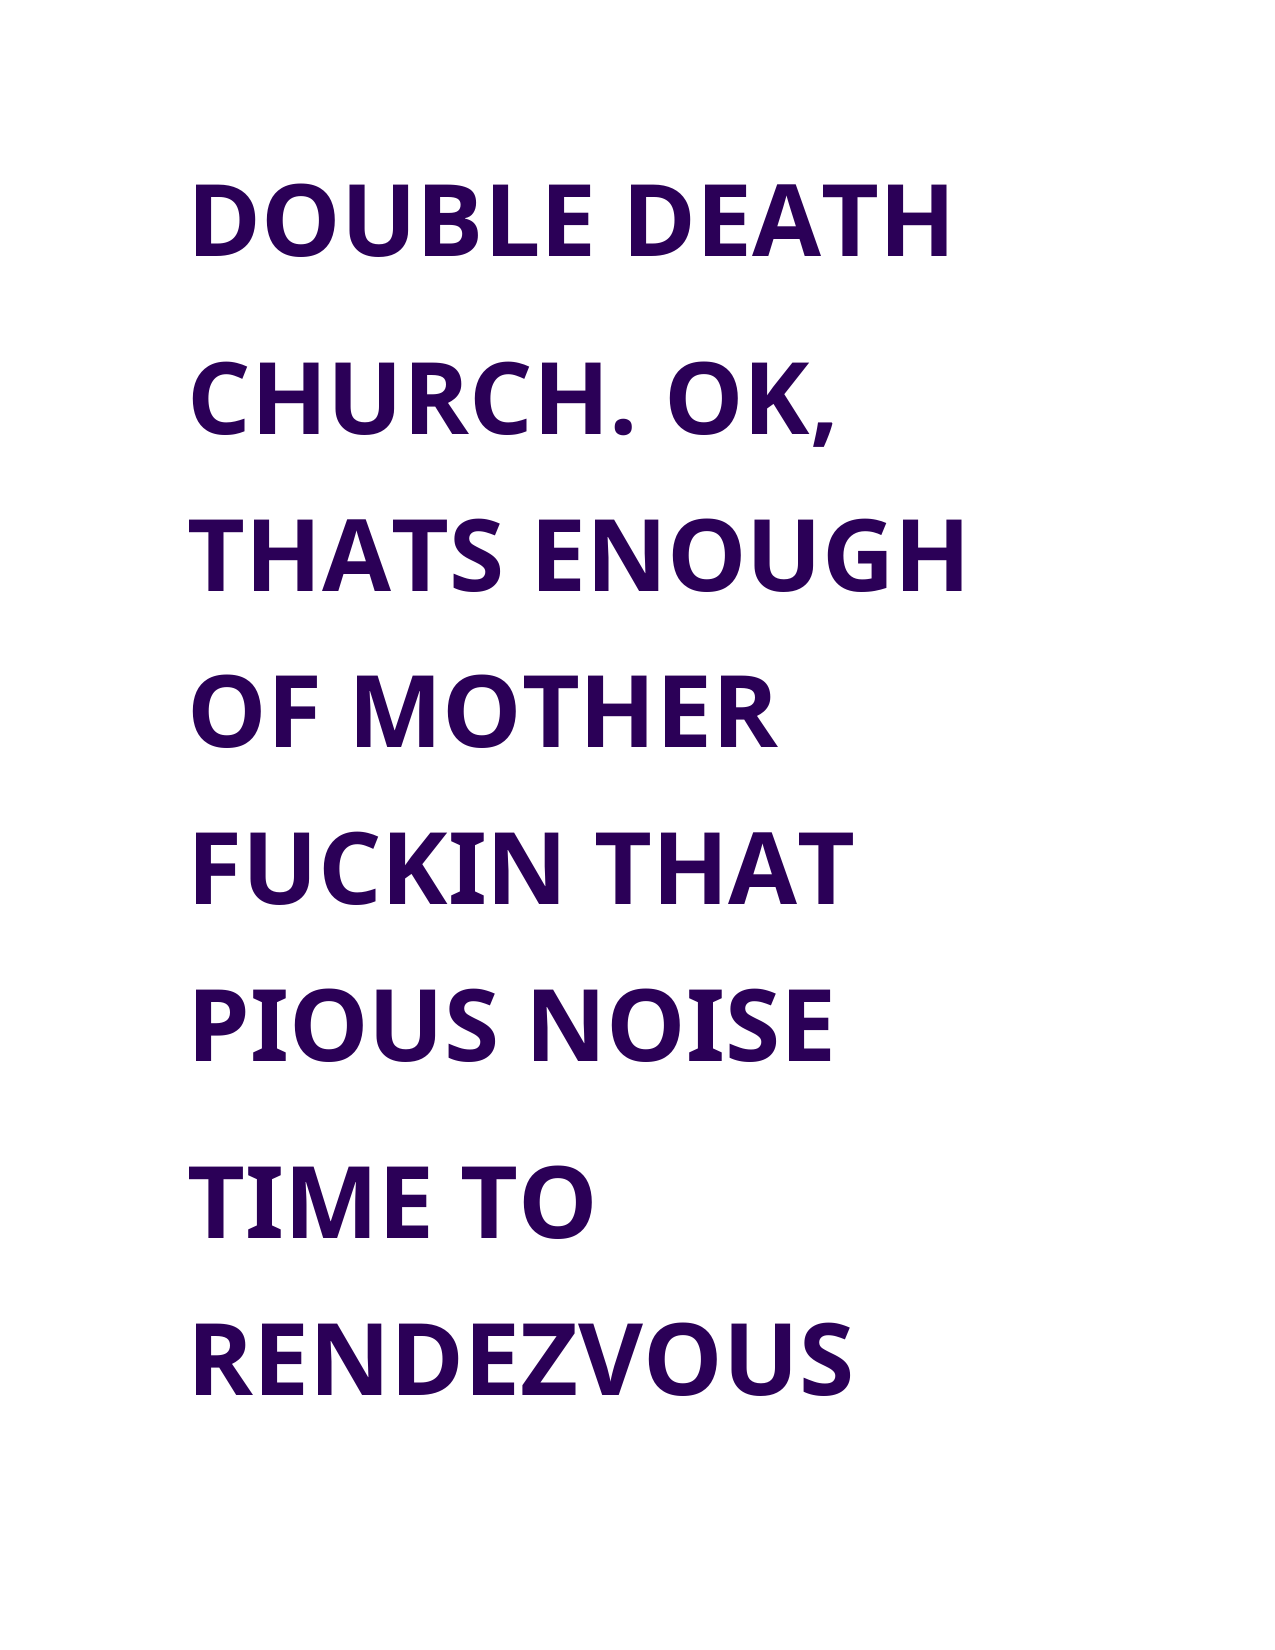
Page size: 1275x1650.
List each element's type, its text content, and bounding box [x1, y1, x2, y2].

text TIME TO RENDEZVOUS [187, 1132, 1087, 1424]
text CHURCH. OK, THATS ENOUGH OF MOTHER FUCKIN THAT PIOUS NOISE [187, 327, 1087, 1090]
text DOUBLE DEATH [187, 150, 1087, 286]
